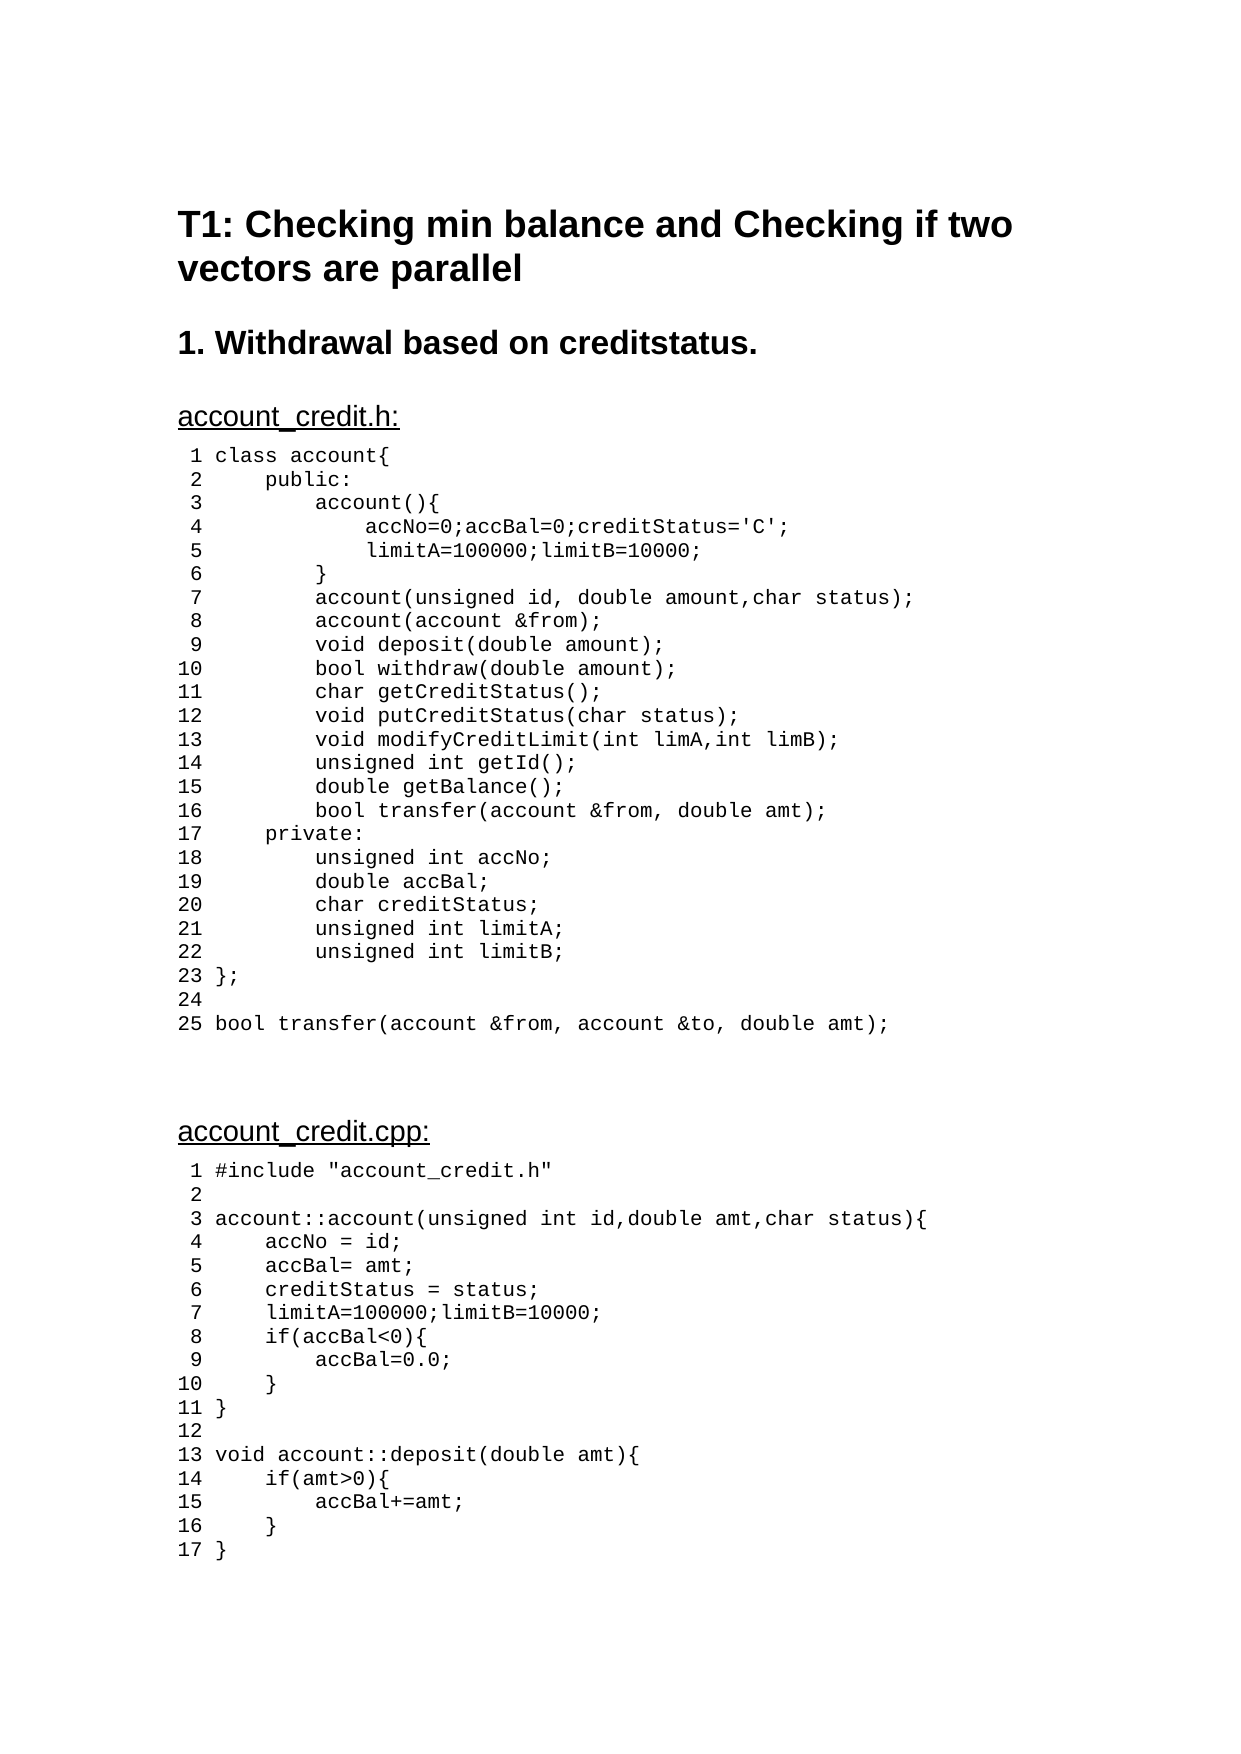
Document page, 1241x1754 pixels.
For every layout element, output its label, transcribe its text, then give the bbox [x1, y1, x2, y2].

text 9 accBal=0.0; [177, 1349, 1122, 1373]
text 22 unsigned int limitB; [177, 942, 1122, 965]
text 18 unsigned int accNo; [177, 847, 1122, 871]
text 5 limitA=100000;limitB=10000; [177, 539, 1122, 563]
subtitle account_credit.cpp: [177, 1114, 1122, 1148]
text 6 creditStatus = status; [177, 1278, 1122, 1302]
text 8 if(accBal<0){ [177, 1326, 1122, 1349]
text 13 void modifyCreditLimit(int limA,int limB); [177, 729, 1122, 752]
text 20 char creditStatus; [177, 894, 1122, 918]
text 16 } [177, 1515, 1122, 1539]
text 11 char getCreditStatus(); [177, 681, 1122, 705]
text 17 } [177, 1539, 1122, 1562]
text 1 class account{ [177, 445, 1122, 469]
text 6 } [177, 563, 1122, 587]
text 24 [177, 989, 1122, 1012]
text 16 bool transfer(account &from, double amt); [177, 800, 1122, 823]
text 9 void deposit(double amount); [177, 634, 1122, 658]
text 5 accBal= amt; [177, 1255, 1122, 1278]
text 12 [177, 1420, 1122, 1444]
text 2 public: [177, 469, 1122, 492]
text 14 if(amt>0){ [177, 1468, 1122, 1491]
text 2 [177, 1184, 1122, 1208]
text 15 double getBalance(); [177, 776, 1122, 800]
text 10 } [177, 1373, 1122, 1397]
text 21 unsigned int limitA; [177, 918, 1122, 942]
text 4 accNo = id; [177, 1231, 1122, 1255]
subtitle T1: Checking min balance and Checking if two vectors are parallel [177, 202, 1122, 289]
text 19 double accBal; [177, 871, 1122, 894]
text 3 account::account(unsigned int id,double amt,char status){ [177, 1208, 1122, 1231]
text 7 account(unsigned id, double amount,char status); [177, 587, 1122, 611]
text 14 unsigned int getId(); [177, 752, 1122, 776]
text 10 bool withdraw(double amount); [177, 658, 1122, 681]
text 11 } [177, 1397, 1122, 1420]
text 25 bool transfer(account &from, account &to, double amt); [177, 1012, 1122, 1036]
text 13 void account::deposit(double amt){ [177, 1444, 1122, 1468]
text 23 }; [177, 965, 1122, 989]
text 12 void putCreditStatus(char status); [177, 705, 1122, 729]
text 15 accBal+=amt; [177, 1491, 1122, 1515]
text 7 limitA=100000;limitB=10000; [177, 1302, 1122, 1326]
subtitle account_credit.h: [177, 399, 1122, 432]
text 17 private: [177, 823, 1122, 847]
text 3 account(){ [177, 492, 1122, 516]
subtitle 1. Withdrawal based on creditstatus. [177, 323, 1122, 361]
text 8 account(account &from); [177, 611, 1122, 634]
text 1 #include "account_credit.h" [177, 1160, 1122, 1184]
text 4 accNo=0;accBal=0;creditStatus='C'; [177, 516, 1122, 539]
